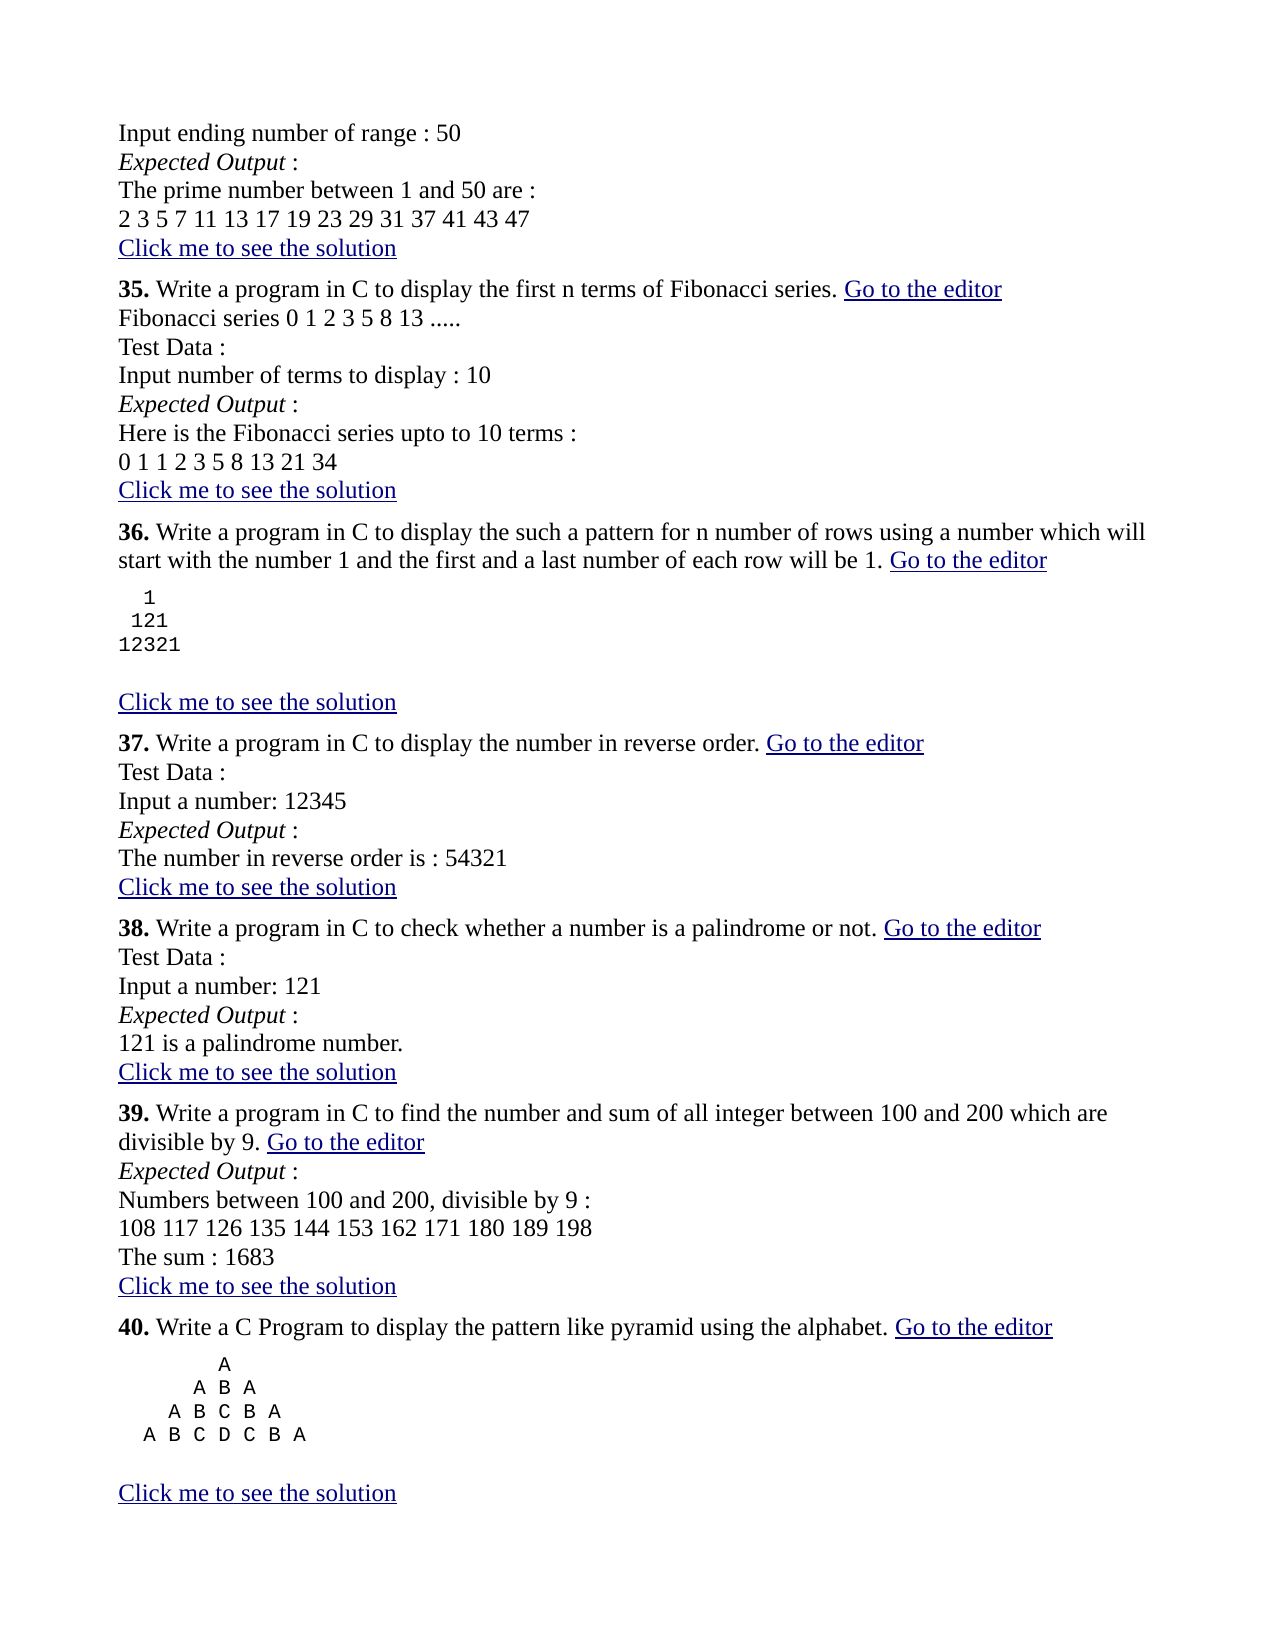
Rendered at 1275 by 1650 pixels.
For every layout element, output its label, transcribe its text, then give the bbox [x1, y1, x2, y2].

text Click me to see the solution [118, 1478, 1157, 1506]
text A B A [118, 1377, 1157, 1401]
text 35. Write a program in C to display the first n terms of Fibonacci series. Go to the editor Fibonacci series 0 1 2 3 5 8 13 ..... Test Data : Input number of terms to display : 10 Expected Output : Here is the Fibonacci series upto to 10 terms : 0 1 1 2 3 5 8 13 21 34 Click me to see the solution [118, 274, 1157, 504]
text 37. Write a program in C to display the number in reverse order. Go to the editor Test Data : Input a number: 12345 Expected Output : The number in reverse order is : 54321 Click me to see the solution [118, 728, 1157, 901]
text 39. Write a program in C to find the number and sum of all integer between 100 and 200 which are divisible by 9. Go to the editor Expected Output : Numbers between 100 and 200, divisible by 9 : 108 117 126 135 144 153 162 171 180 189 198 The sum : 1683 Click me to see the solution [118, 1098, 1157, 1300]
text A [118, 1353, 1157, 1377]
text 121 [118, 611, 1157, 634]
text Input ending number of range : 50 Expected Output : The prime number between 1 and 50 are : 2 3 5 7 11 13 17 19 23 29 31 37 41 43 47 Click me to see the solution [118, 118, 1157, 262]
text 38. Write a program in C to check whether a number is a palindrome or not. Go to the editor Test Data : Input a number: 121 Expected Output : 121 is a palindrome number. Click me to see the solution [118, 913, 1157, 1086]
text Click me to see the solution [118, 687, 1157, 716]
text 40. Write a C Program to display the pattern like pyramid using the alphabet. Go to the editor [118, 1312, 1157, 1341]
text A B C B A [118, 1401, 1157, 1424]
text A B C D C B A [118, 1424, 1157, 1448]
text 1 [118, 587, 1157, 611]
text 36. Write a program in C to display the such a pattern for n number of rows using a number which will start with the number 1 and the first and a last number of each row will be 1. Go to the editor [118, 517, 1157, 574]
text 12321 [118, 634, 1157, 658]
